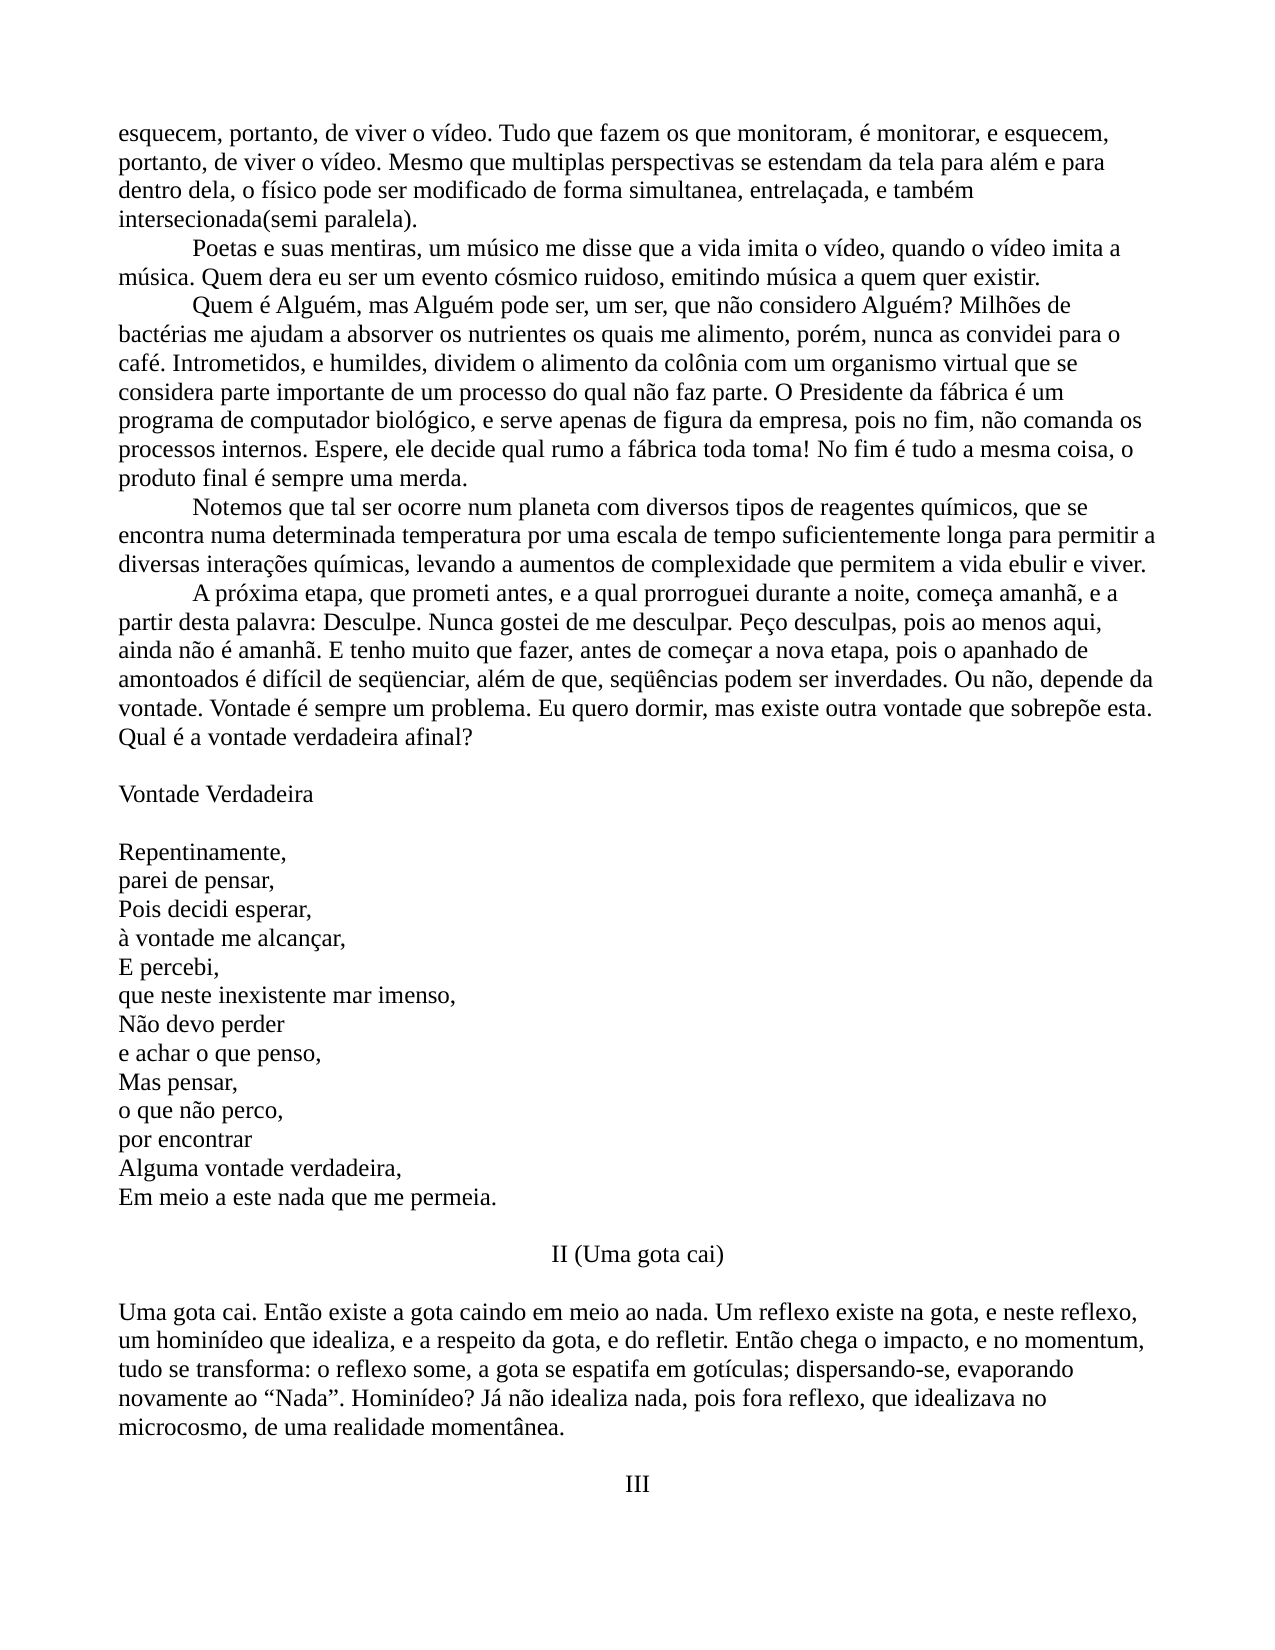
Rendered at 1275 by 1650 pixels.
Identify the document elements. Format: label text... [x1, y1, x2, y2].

text Vontade Verdadeira [118, 779, 1157, 808]
text Em meio a este nada que me permeia. [118, 1182, 1157, 1211]
text Mas pensar, [118, 1067, 1157, 1096]
text e achar o que penso, [118, 1038, 1157, 1067]
text Notemos que tal ser ocorre num planeta com diversos tipos de reagentes químicos, que se encontra numa determinada temperatura por uma escala de tempo suficientemente longa para permitir a diversas interações químicas, levando a aumentos de complexidade que permitem a vida ebulir e viver. [118, 492, 1157, 578]
text III [118, 1469, 1157, 1498]
text A próxima etapa, que prometi antes, e a qual prorroguei durante a noite, começa amanhã, e a partir desta palavra: Desculpe. Nunca gostei de me desculpar. Peço desculpas, pois ao menos aqui, ainda não é amanhã. E tenho muito que fazer, antes de começar a nova etapa, pois o apanhado de amontoados é difícil de seqüenciar, além de que, seqüências podem ser inverdades. Ou não, depende da vontade. Vontade é sempre um problema. Eu quero dormir, mas existe outra vontade que sobrepõe esta. Qual é a vontade verdadeira afinal? [118, 578, 1157, 751]
text à vontade me alcançar, [118, 923, 1157, 952]
text esquecem, portanto, de viver o vídeo. Tudo que fazem os que monitoram, é monitorar, e esquecem, portanto, de viver o vídeo. Mesmo que multiplas perspectivas se estendam da tela para além e para dentro dela, o físico pode ser modificado de forma simultanea, entrelaçada, e também intersecionada(semi paralela). [118, 118, 1157, 233]
text o que não perco, [118, 1096, 1157, 1124]
text Quem é Alguém, mas Alguém pode ser, um ser, que não considero Alguém? Milhões de bactérias me ajudam a absorver os nutrientes os quais me alimento, porém, nunca as convidei para o café. Intrometidos, e humildes, dividem o alimento da colônia com um organismo virtual que se considera parte importante de um processo do qual não faz parte. O Presidente da fábrica é um programa de computador biológico, e serve apenas de figura da empresa, pois no fim, não comanda os processos internos. Espere, ele decide qual rumo a fábrica toda toma! No fim é tudo a mesma coisa, o produto final é sempre uma merda. [118, 291, 1157, 492]
text II (Uma gota cai) [118, 1239, 1157, 1268]
text Poetas e suas mentiras, um músico me disse que a vida imita o vídeo, quando o vídeo imita a música. Quem dera eu ser um evento cósmico ruidoso, emitindo música a quem quer existir. [118, 233, 1157, 291]
text Não devo perder [118, 1009, 1157, 1038]
text Pois decidi esperar, [118, 894, 1157, 923]
text Uma gota cai. Então existe a gota caindo em meio ao nada. Um reflexo existe na gota, e neste reflexo, um hominídeo que idealiza, e a respeito da gota, e do refletir. Então chega o impacto, e no momentum, tudo se transforma: o reflexo some, a gota se espatifa em gotículas; dispersando-se, evaporando novamente ao “Nada”. Hominídeo? Já não idealiza nada, pois fora reflexo, que idealizava no microcosmo, de uma realidade momentânea. [118, 1297, 1157, 1441]
text Repentinamente, [118, 837, 1157, 866]
text que neste inexistente mar imenso, [118, 981, 1157, 1009]
text parei de pensar, [118, 866, 1157, 894]
text E percebi, [118, 952, 1157, 981]
text Alguma vontade verdadeira, [118, 1153, 1157, 1182]
text por encontrar [118, 1124, 1157, 1153]
